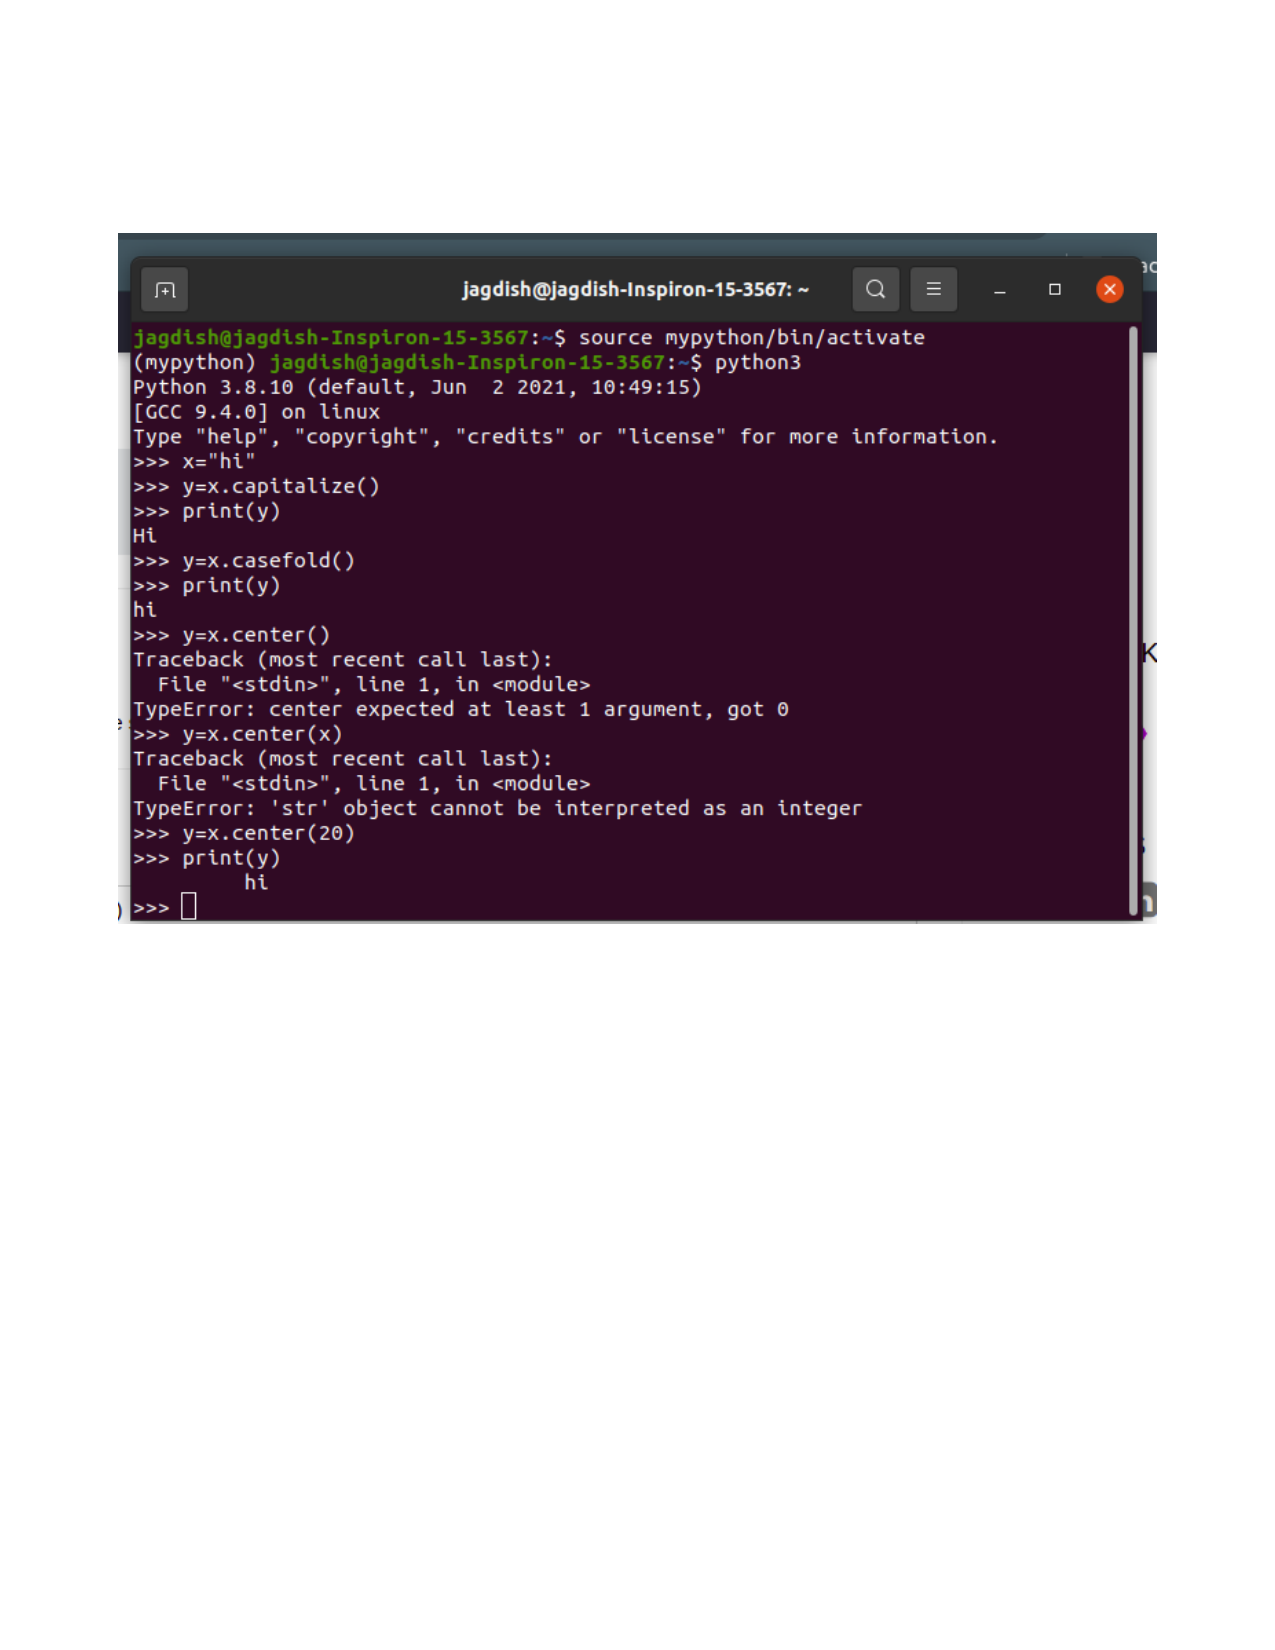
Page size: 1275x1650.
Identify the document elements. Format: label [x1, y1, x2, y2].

picture [118, 233, 1157, 924]
